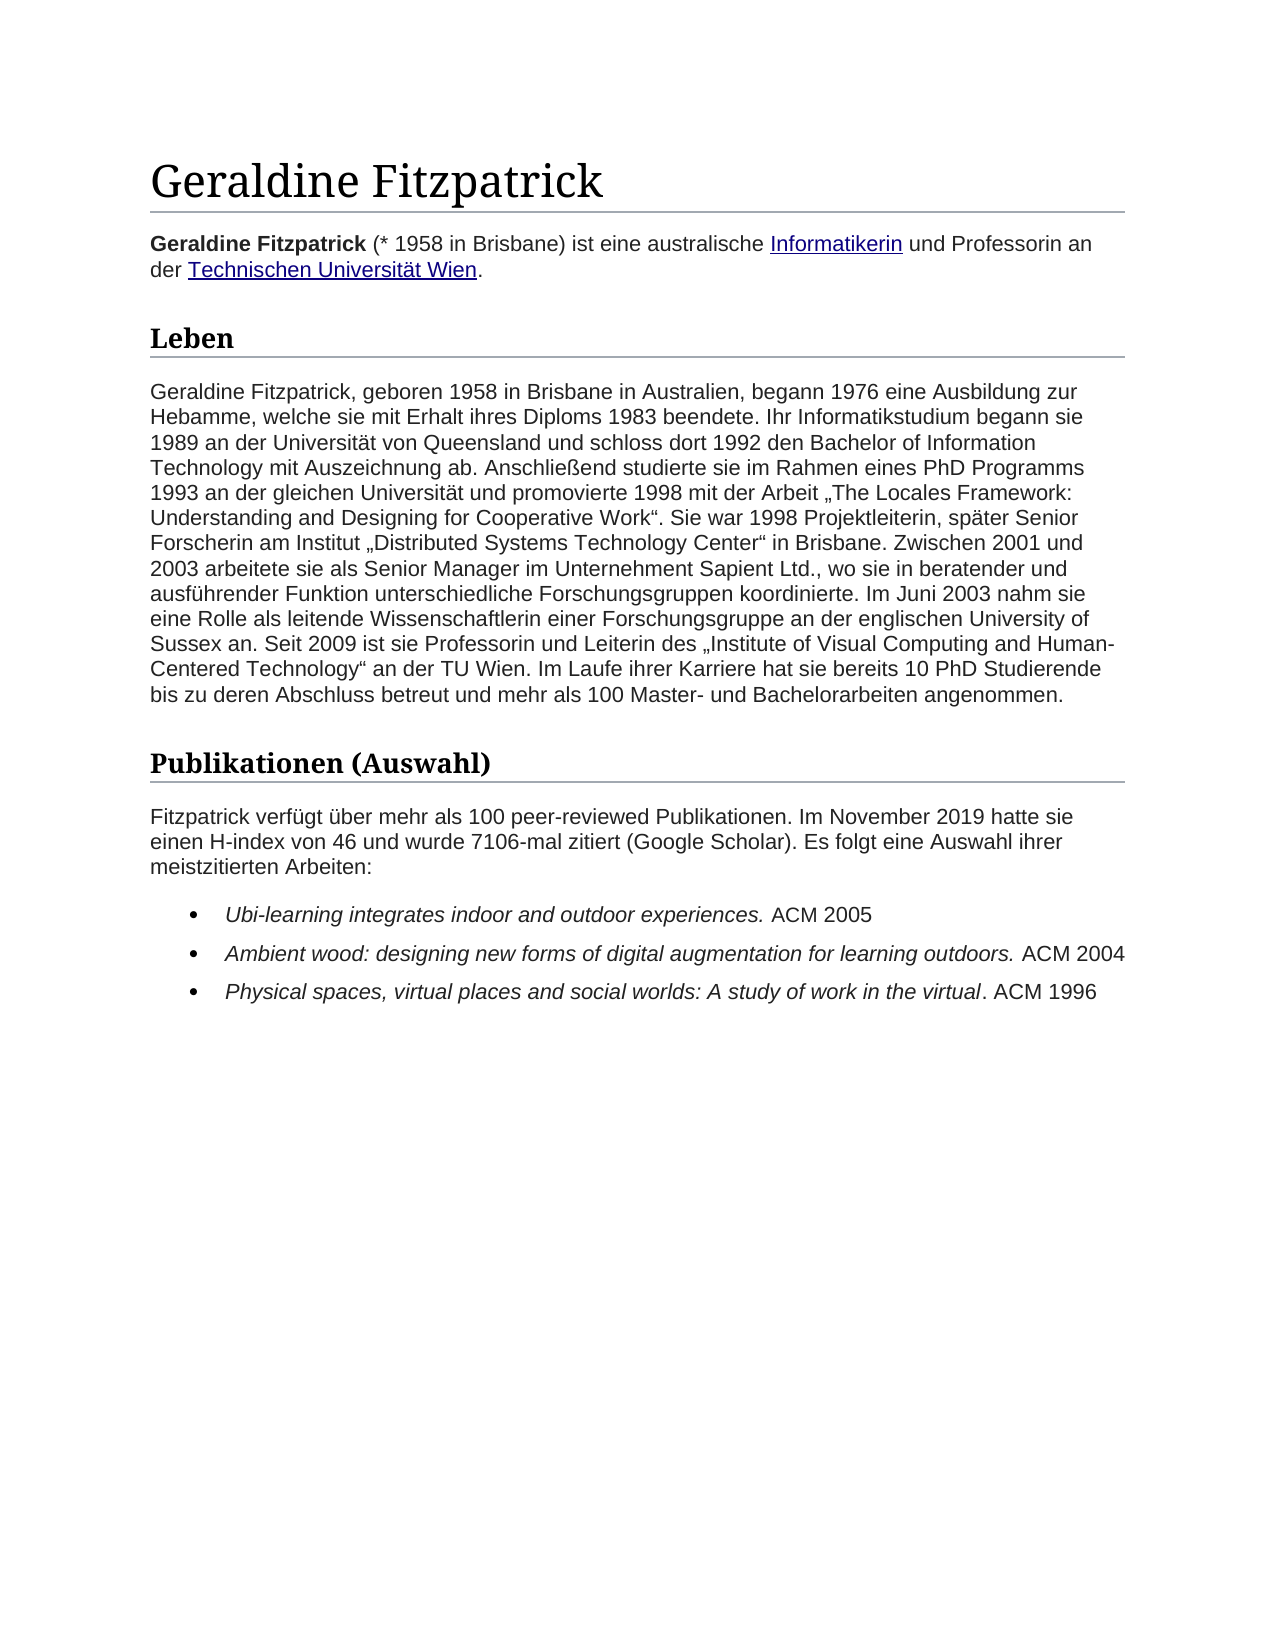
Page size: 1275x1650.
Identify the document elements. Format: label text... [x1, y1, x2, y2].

subtitle Publikationen (Auswahl) [150, 744, 1125, 781]
list Ubi-learning integrates indoor and outdoor experiences. ACM 2005 [190, 902, 1125, 928]
list Ambient wood: designing new forms of digital augmentation for learning outdoors. ACM 2004 [190, 941, 1125, 966]
text Geraldine Fitzpatrick (* 1958 in Brisbane) ist eine australische Informatikerin und Professorin an der Technischen Universität Wien. [150, 231, 1125, 282]
subtitle Geraldine Fitzpatrick [150, 150, 1125, 211]
list Physical spaces, virtual places and social worlds: A study of work in the virtual. ACM 1996 [190, 979, 1125, 1004]
subtitle Leben [150, 319, 1125, 356]
text Geraldine Fitzpatrick, geboren 1958 in Brisbane in Australien, begann 1976 eine Ausbildung zur Hebamme, welche sie mit Erhalt ihres Diploms 1983 beendete. Ihr Informatikstudium begann sie 1989 an der Universität von Queensland und schloss dort 1992 den Bachelor of Information Technology mit Auszeichnung ab. Anschließend studierte sie im Rahmen eines PhD Programms 1993 an der gleichen Universität und promovierte 1998 mit der Arbeit „The Locales Framework: Understanding and Designing for Cooperative Work“. Sie war 1998 Projektleiterin, später Senior Forscherin am Institut „Distributed Systems Technology Center“ in Brisbane. Zwischen 2001 und 2003 arbeitete sie als Senior Manager im Unternehment Sapient Ltd., wo sie in beratender und ausführender Funktion unterschiedliche Forschungsgruppen koordinierte. Im Juni 2003 nahm sie eine Rolle als leitende Wissenschaftlerin einer Forschungsgruppe an der englischen University of Sussex an. Seit 2009 ist sie Professorin und Leiterin des „Institute of Visual Computing and Human-Centered Technology“ an der TU Wien. Im Laufe ihrer Karriere hat sie bereits 10 PhD Studierende bis zu deren Abschluss betreut und mehr als 100 Master- und Bachelorarbeiten angenommen. [150, 379, 1125, 707]
text Fitzpatrick verfügt über mehr als 100 peer-reviewed Publikationen. Im November 2019 hatte sie einen H-index von 46 und wurde 7106-mal zitiert (Google Scholar). Es folgt eine Auswahl ihrer meistzitierten Arbeiten: [150, 804, 1125, 879]
